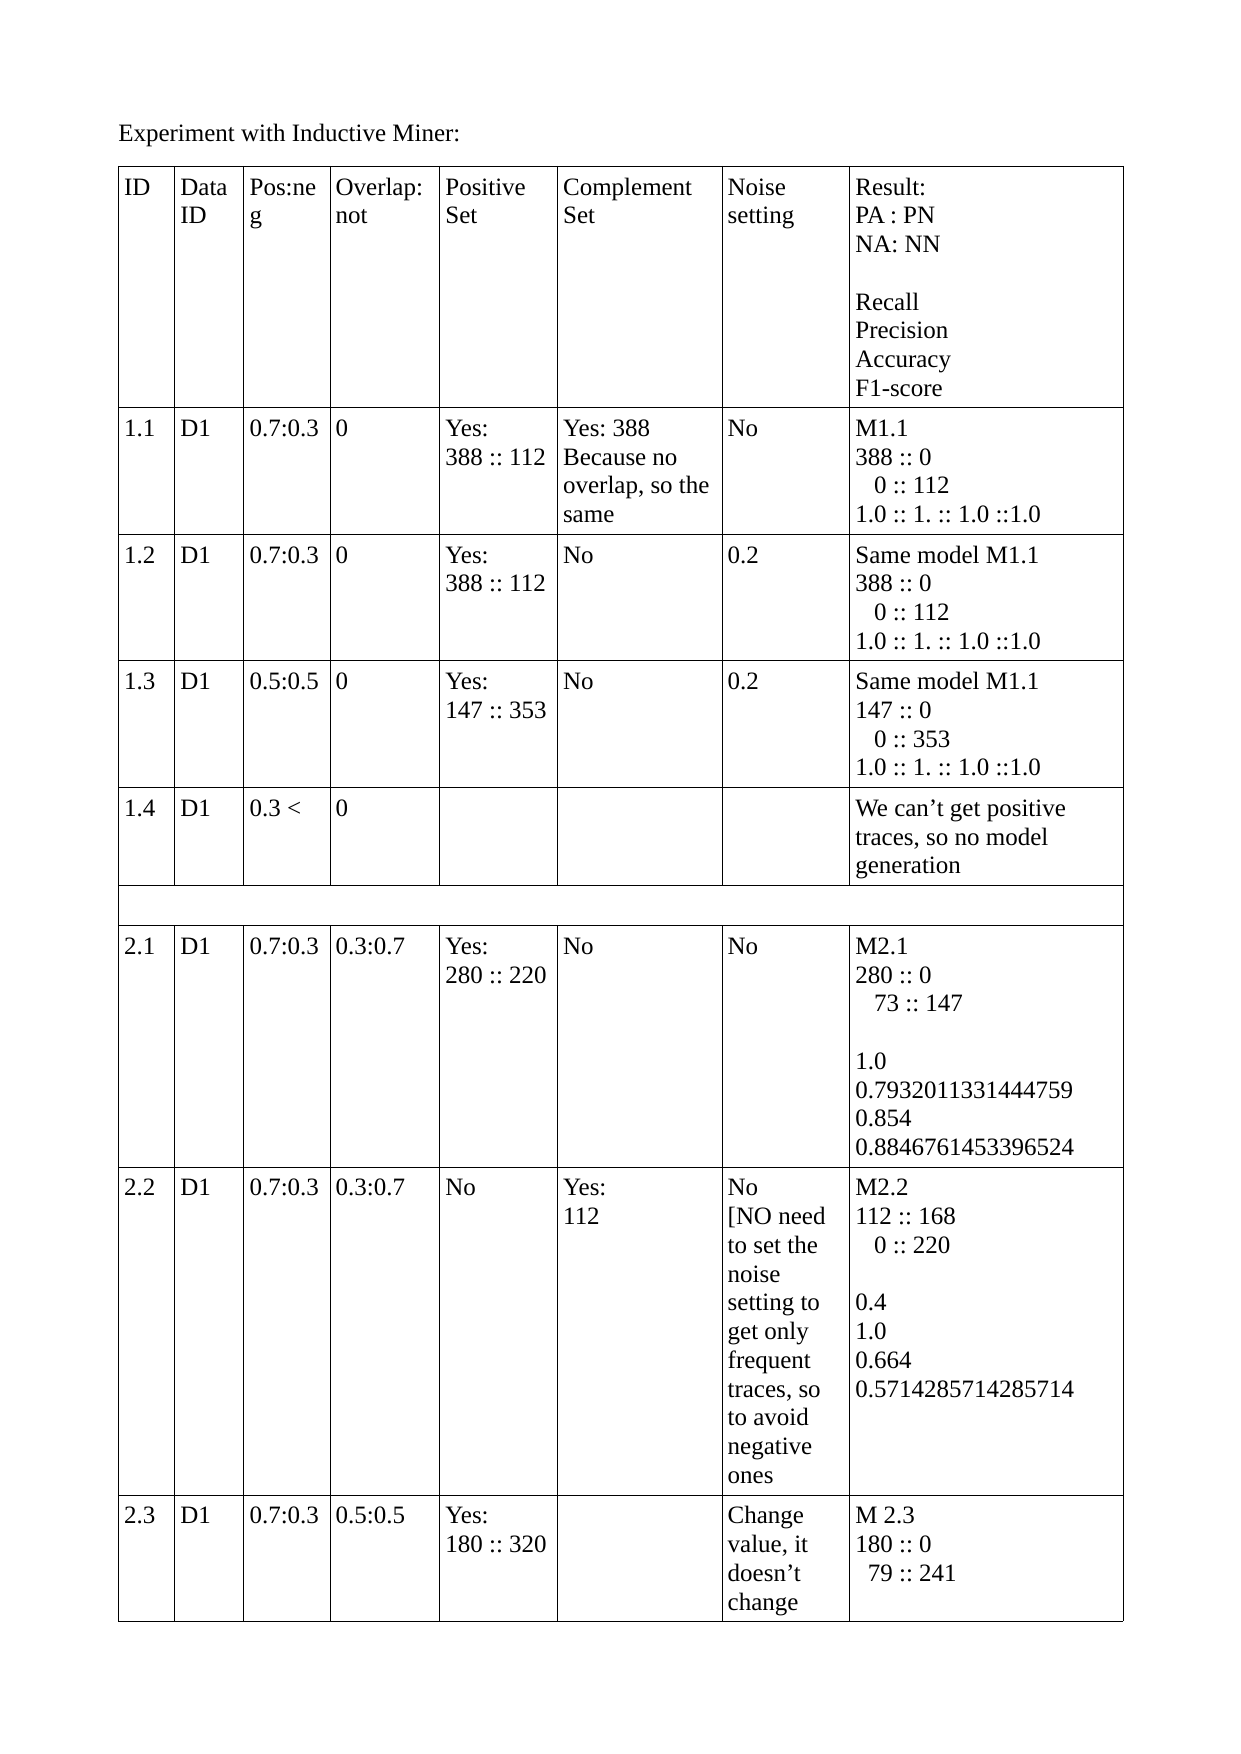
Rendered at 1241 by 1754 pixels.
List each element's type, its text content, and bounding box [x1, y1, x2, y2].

table_cell 0.7:0.3 [244, 535, 330, 660]
table_cell Yes: 388 :: 112 [440, 535, 557, 660]
table_cell No [558, 926, 722, 1167]
table_header Overlap:not [331, 167, 439, 407]
table_cell 0.3:0.7 [331, 926, 439, 1167]
table_cell We can’t get positive traces, so no model generation [850, 788, 1123, 885]
table_cell No [723, 926, 849, 1167]
table_cell 0 [331, 788, 439, 885]
table_cell D1 [175, 1496, 243, 1621]
table_cell 0 [331, 661, 439, 787]
table_cell D1 [175, 1168, 243, 1494]
table_cell D1 [175, 408, 243, 534]
table_cell 2.2 [119, 1168, 174, 1494]
table_header Result: PA : PN NA: NN Recall Precision Accuracy F1-score [850, 167, 1123, 407]
table_cell No [558, 661, 722, 787]
table_header Data ID [175, 167, 243, 407]
table_cell 0.3 < [244, 788, 330, 885]
table_cell Yes: 180 :: 320 [440, 1496, 557, 1621]
table_cell 1.1 [119, 408, 174, 534]
table_cell [558, 788, 722, 885]
table_cell D1 [175, 926, 243, 1167]
table_cell No [558, 535, 722, 660]
table_cell Yes: 112 [558, 1168, 722, 1494]
table_cell 0.5:0.5 [331, 1496, 439, 1621]
table_header ID [119, 167, 174, 407]
table_cell D1 [175, 661, 243, 787]
table_cell Same model M1.1 388 :: 0 0 :: 112 1.0 :: 1. :: 1.0 ::1.0 [850, 535, 1123, 660]
table_cell 1.2 [119, 535, 174, 660]
table_cell M2.2 112 :: 168 0 :: 220 0.4 1.0 0.664 0.5714285714285714 [850, 1168, 1123, 1494]
text Experiment with Inductive Miner: [118, 118, 1122, 147]
table_cell 0.3:0.7 [331, 1168, 439, 1494]
table_cell D1 [175, 535, 243, 660]
table_cell M1.1 388 :: 0 0 :: 112 1.0 :: 1. :: 1.0 ::1.0 [850, 408, 1123, 534]
table_cell Yes: 388 Because no overlap, so the same [558, 408, 722, 534]
table_cell No [440, 1168, 557, 1494]
table_cell [558, 1496, 722, 1621]
table_cell No [NO need to set the noise setting to get only frequent traces, so to avoid negative ones [723, 1168, 849, 1494]
table_header Complement Set [558, 167, 722, 407]
table_header Positive Set [440, 167, 557, 407]
table_cell M 2.3 180 :: 0 79 :: 241 [850, 1496, 1123, 1621]
table_cell [119, 886, 1123, 925]
table_cell 0.7:0.3 [244, 408, 330, 534]
table_cell 0 [331, 535, 439, 660]
table_cell D1 [175, 788, 243, 885]
table_cell 0.2 [723, 661, 849, 787]
table_cell 2.1 [119, 926, 174, 1167]
table_cell No [723, 408, 849, 534]
table_cell 1.4 [119, 788, 174, 885]
table_cell Yes: 280 :: 220 [440, 926, 557, 1167]
table_cell 0.2 [723, 535, 849, 660]
table_cell 2.3 [119, 1496, 174, 1621]
table_cell [723, 788, 849, 885]
table_cell M2.1 280 :: 0 73 :: 147 1.0 0.7932011331444759 0.854 0.8846761453396524 [850, 926, 1123, 1167]
table_cell 0.7:0.3 [244, 1168, 330, 1494]
table_cell 0.7:0.3 [244, 1496, 330, 1621]
table_cell 0 [331, 408, 439, 534]
table_cell Yes: 147 :: 353 [440, 661, 557, 787]
table_cell Same model M1.1 147 :: 0 0 :: 353 1.0 :: 1. :: 1.0 ::1.0 [850, 661, 1123, 787]
table_cell Change value, it doesn’t change [723, 1496, 849, 1621]
table_header Pos:neg [244, 167, 330, 407]
table_cell 0.5:0.5 [244, 661, 330, 787]
table_cell 0.7:0.3 [244, 926, 330, 1167]
table_cell [440, 788, 557, 885]
table_cell Yes: 388 :: 112 [440, 408, 557, 534]
table_cell 1.3 [119, 661, 174, 787]
table_header Noise setting [723, 167, 849, 407]
